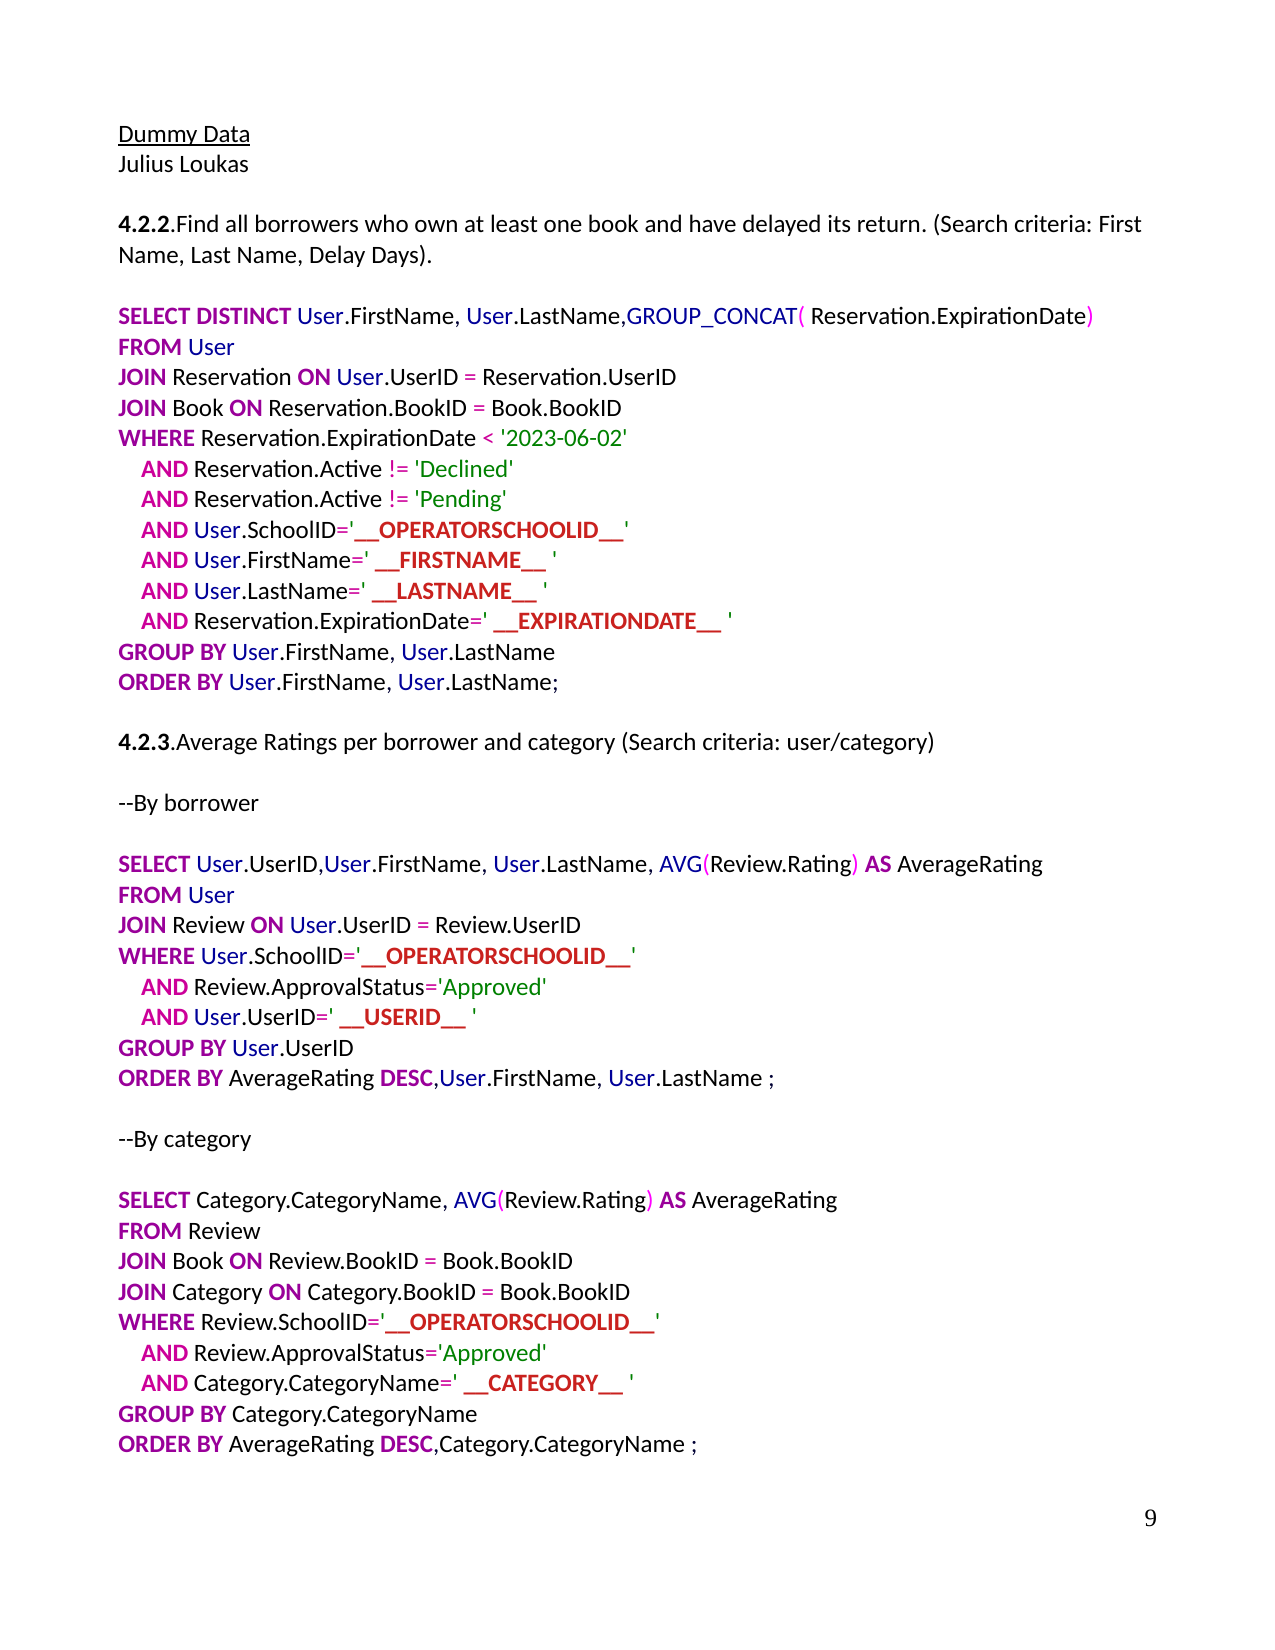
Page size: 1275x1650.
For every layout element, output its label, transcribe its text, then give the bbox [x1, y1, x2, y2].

text SELECT DISTINCT User.FirstName, User.LastName,GROUP_CONCAT( Reservation.ExpirationDate) [118, 300, 1157, 331]
text AND User.FirstName=' __FIRSTNAME__ ' [118, 544, 1157, 575]
text WHERE Review.SchoolID='__OPERATORSCHOOLID__' [118, 1306, 1157, 1337]
text GROUP BY User.FirstName, User.LastName [118, 636, 1157, 666]
text --By borrower [118, 787, 1157, 818]
text AND Reservation.Active != 'Declined' [118, 453, 1157, 483]
text GROUP BY User.UserID [118, 1032, 1157, 1062]
text ORDER BY User.FirstName, User.LastName; [118, 666, 1157, 697]
text JOIN Category ON Category.BookID = Book.BookID [118, 1276, 1157, 1306]
text SELECT Category.CategoryName, AVG(Review.Rating) AS AverageRating [118, 1184, 1157, 1215]
text SELECT User.UserID,User.FirstName, User.LastName, AVG(Review.Rating) AS AverageRating [118, 848, 1157, 879]
text AND User.SchoolID='__OPERATORSCHOOLID__' [118, 514, 1157, 544]
text AND Reservation.ExpirationDate=' __EXPIRATIONDATE__ ' [118, 605, 1157, 636]
text JOIN Book ON Reservation.BookID = Book.BookID [118, 392, 1157, 422]
text JOIN Review ON User.UserID = Review.UserID [118, 909, 1157, 940]
text 4.2.2.Find all borrowers who own at least one book and have delayed its return. (Search criteria: First Name, Last Name, Delay Days). [118, 209, 1157, 270]
text AND Reservation.Active != 'Pending' [118, 483, 1157, 514]
text ORDER BY AverageRating DESC,User.FirstName, User.LastName ; [118, 1062, 1157, 1093]
text Dummy Data Julius Loukas [118, 118, 1157, 179]
text WHERE Reservation.ExpirationDate < '2023-06-02' [118, 422, 1157, 453]
text JOIN Book ON Review.BookID = Book.BookID [118, 1245, 1157, 1276]
text AND User.LastName=' __LASTNAME__ ' [118, 575, 1157, 605]
text FROM User [118, 879, 1157, 909]
text AND Category.CategoryName=' __CATEGORY__ ' [118, 1367, 1157, 1398]
text WHERE User.SchoolID='__OPERATORSCHOOLID__' [118, 940, 1157, 971]
text AND Review.ApprovalStatus='Approved' [118, 1337, 1157, 1367]
text FROM User [118, 331, 1157, 361]
text 4.2.3.Average Ratings per borrower and category (Search criteria: user/category) [118, 726, 1157, 757]
text GROUP BY Category.CategoryName [118, 1398, 1157, 1428]
text AND Review.ApprovalStatus='Approved' [118, 971, 1157, 1001]
text FROM Review [118, 1215, 1157, 1245]
text JOIN Reservation ON User.UserID = Reservation.UserID [118, 361, 1157, 392]
text ORDER BY AverageRating DESC,Category.CategoryName ; [118, 1428, 1157, 1459]
text AND User.UserID=' __USERID__ ' [118, 1001, 1157, 1032]
text --By category [118, 1123, 1157, 1154]
